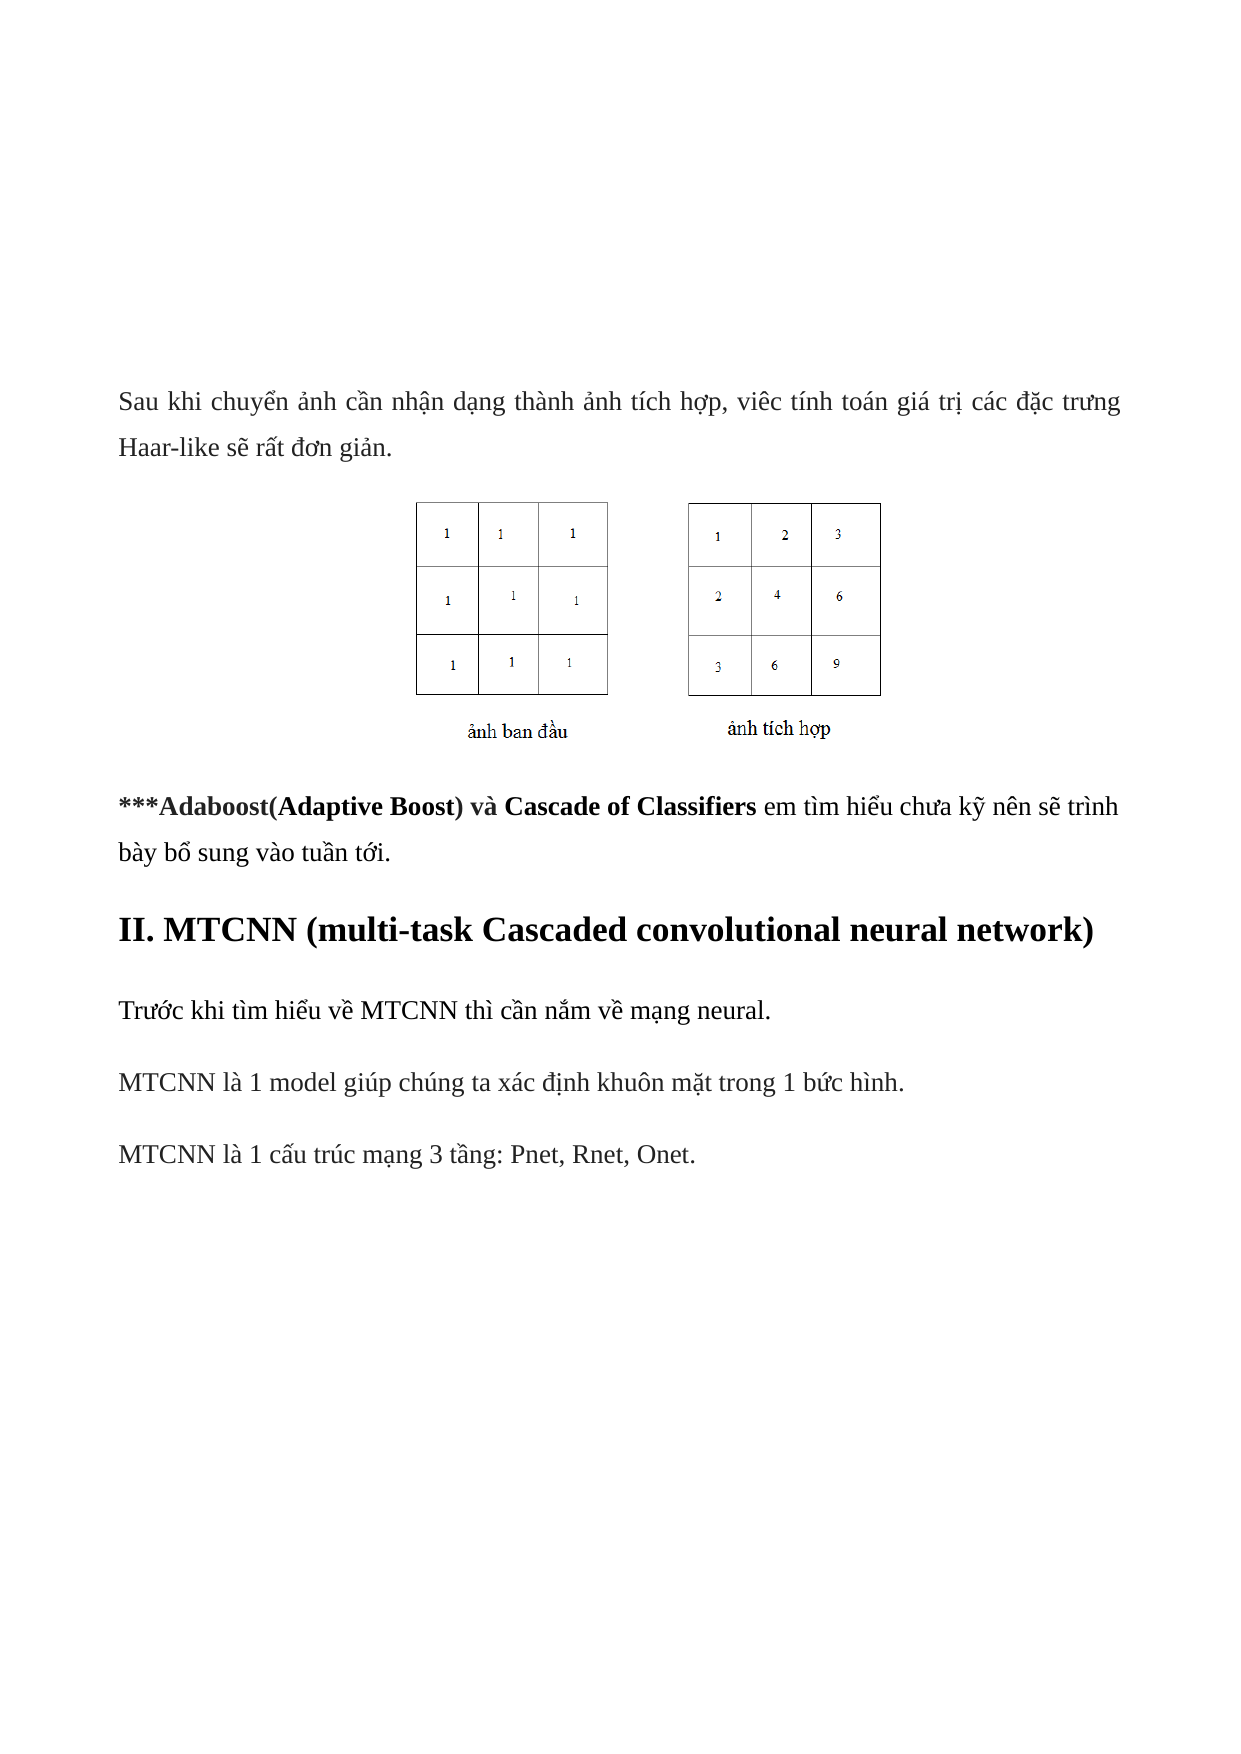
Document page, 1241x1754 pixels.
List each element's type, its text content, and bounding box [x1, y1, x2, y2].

text MTCNN là 1 model giúp chúng ta xác định khuôn mặt trong 1 bức hình. [118, 1066, 1122, 1097]
text ***Adaboost(Adaptive Boost) và Cascade of Classifiers em tìm hiểu chưa kỹ nên sẽ trình bày bổ sung vào tuần tới. [118, 790, 1122, 868]
text MTCNN là 1 cấu trúc mạng 3 tầng: Pnet, Rnet, Onet. [118, 1138, 1122, 1169]
text II. MTCNN (multi-task Cascaded convolutional neural network) [118, 908, 1122, 949]
text Trước khi tìm hiểu về MTCNN thì cần nắm về mạng neural. [118, 994, 1122, 1026]
text Sau khi chuyển ảnh cần nhận dạng thành ảnh tích hợp, viêc tính toán giá trị các đặc trưng Haar-like sẽ rất đơn giản. [118, 385, 1122, 463]
picture [396, 484, 901, 749]
